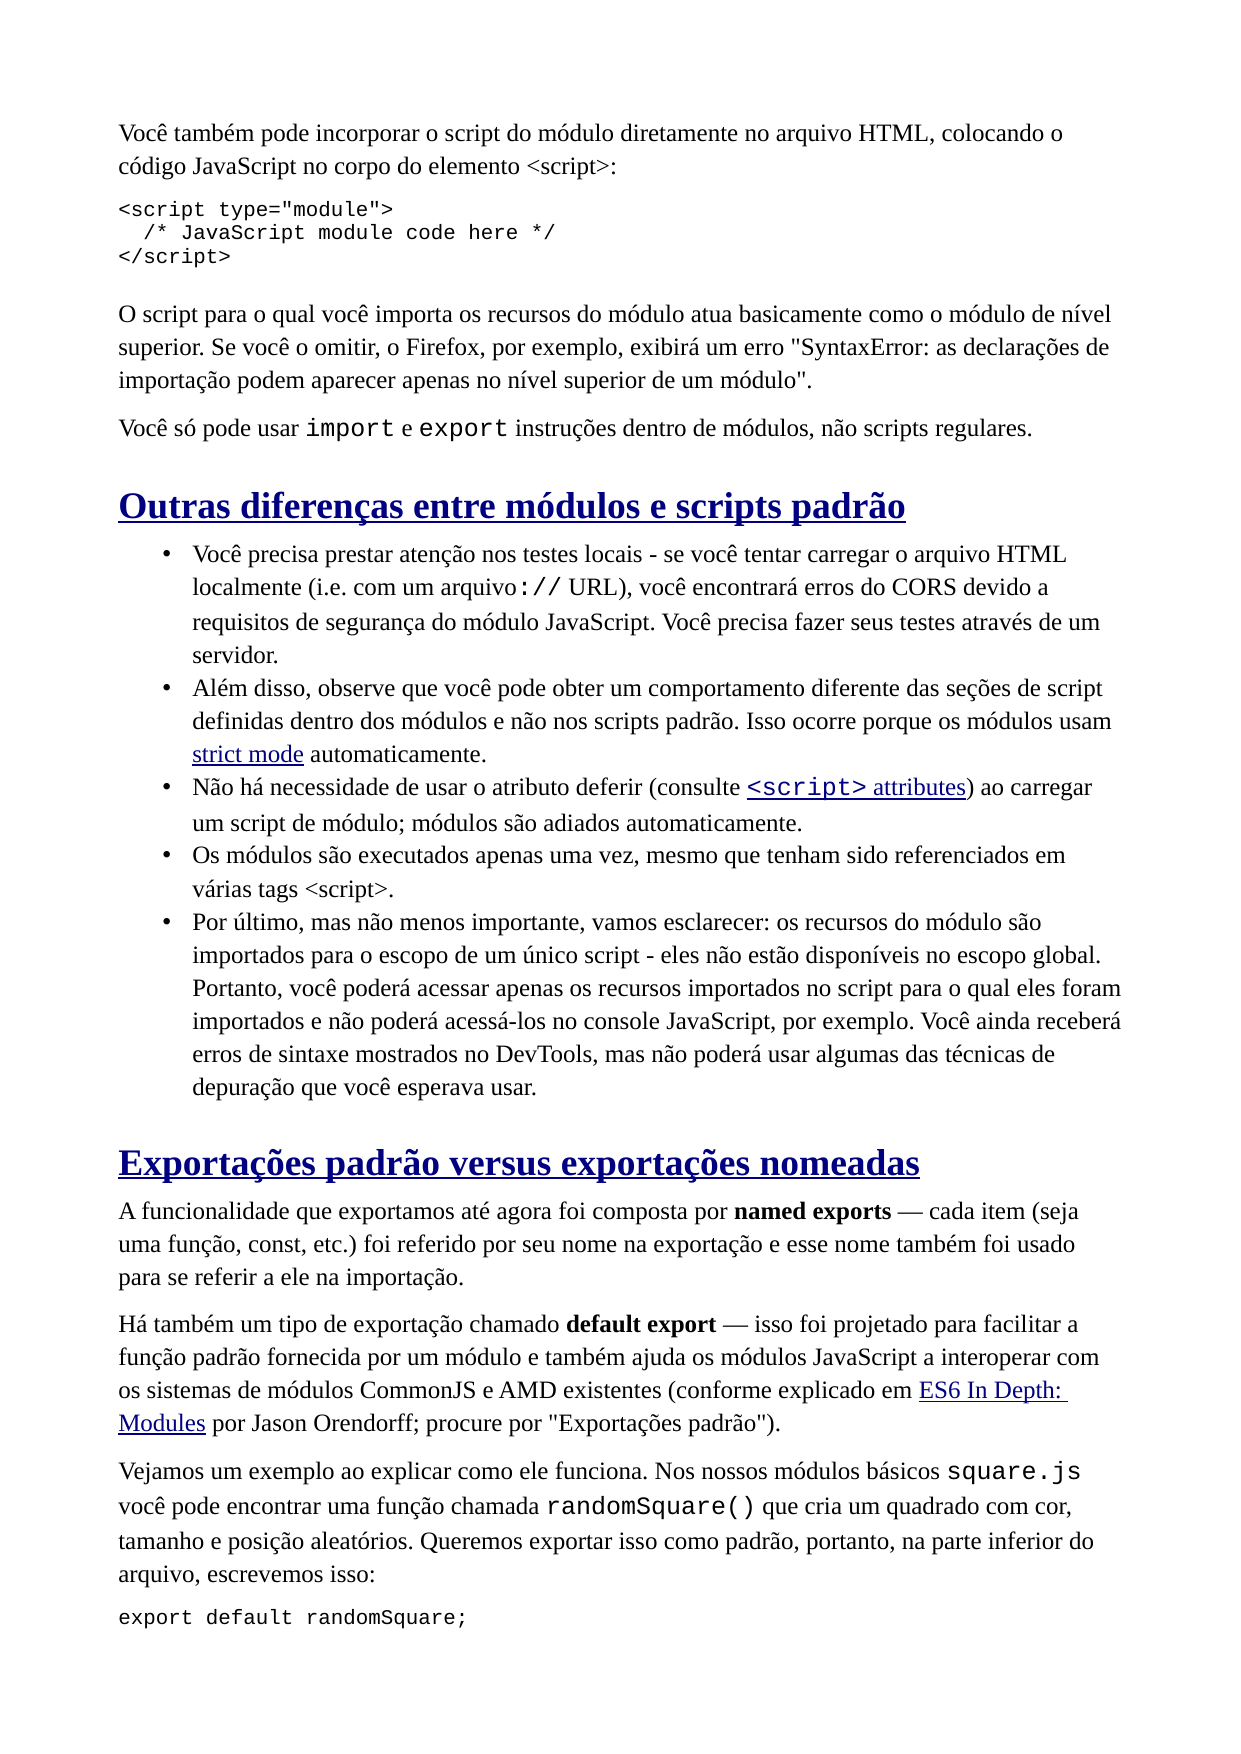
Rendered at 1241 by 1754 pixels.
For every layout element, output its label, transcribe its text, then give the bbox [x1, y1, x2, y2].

subtitle Outras diferenças entre módulos e scripts padrão [118, 484, 1122, 527]
text O script para o qual você importa os recursos do módulo atua basicamente como o módulo de nível superior. Se você o omitir, o Firefox, por exemplo, exibirá um erro "SyntaxError: as declarações de importação podem aparecer apenas no nível superior de um módulo". [118, 299, 1122, 394]
list Além disso, observe que você pode obter um comportamento diferente das seções de script definidas dentro dos módulos e não nos scripts padrão. Isso ocorre porque os módulos usam strict mode automaticamente. [162, 673, 1122, 768]
text A funcionalidade que exportamos até agora foi composta por named exports — cada item (seja uma função, const, etc.) foi referido por seu nome na exportação e esse nome também foi usado para se referir a ele na importação. [118, 1196, 1122, 1291]
text Vejamos um exemplo ao explicar como ele funciona. Nos nossos módulos básicos square.js você pode encontrar uma função chamada randomSquare() que cria um quadrado com cor, tamanho e posição aleatórios. Queremos exportar isso como padrão, portanto, na parte inferior do arquivo, escrevemos isso: [118, 1456, 1122, 1588]
text <script type="module"> [118, 199, 1122, 222]
text </script> [118, 246, 1122, 270]
text export default randomSquare; [118, 1607, 1122, 1631]
subtitle Exportações padrão versus exportações nomeadas [118, 1140, 1122, 1183]
list Não há necessidade de usar o atributo deferir (consulte <script> attributes) ao carregar um script de módulo; módulos são adiados automaticamente. [162, 772, 1122, 836]
text Você também pode incorporar o script do módulo diretamente no arquivo HTML, colocando o código JavaScript no corpo do elemento <script>: [118, 118, 1122, 180]
text /* JavaScript module code here */ [118, 222, 1122, 246]
text Há também um tipo de exportação chamado default export — isso foi projetado para facilitar a função padrão fornecida por um módulo e também ajuda os módulos JavaScript a interoperar com os sistemas de módulos CommonJS e AMD existentes (conforme explicado em ES6 In Depth: Modules por Jason Orendorff; procure por "Exportações padrão"). [118, 1309, 1122, 1437]
list Os módulos são executados apenas uma vez, mesmo que tenham sido referenciados em várias tags <script>. [162, 841, 1122, 902]
text Você só pode usar import e export instruções dentro de módulos, não scripts regulares. [118, 413, 1122, 444]
list Você precisa prestar atenção nos testes locais - se você tentar carregar o arquivo HTML localmente (i.e. com um arquivo:// URL), você encontrará erros do CORS devido a requisitos de segurança do módulo JavaScript. Você precisa fazer seus testes através de um servidor. [162, 539, 1122, 669]
list Por último, mas não menos importante, vamos esclarecer: os recursos do módulo são importados para o escopo de um único script - eles não estão disponíveis no escopo global. Portanto, você poderá acessar apenas os recursos importados no script para o qual eles foram importados e não poderá acessá-los no console JavaScript, por exemplo. Você ainda receberá erros de sintaxe mostrados no DevTools, mas não poderá usar algumas das técnicas de depuração que você esperava usar. [162, 907, 1122, 1101]
